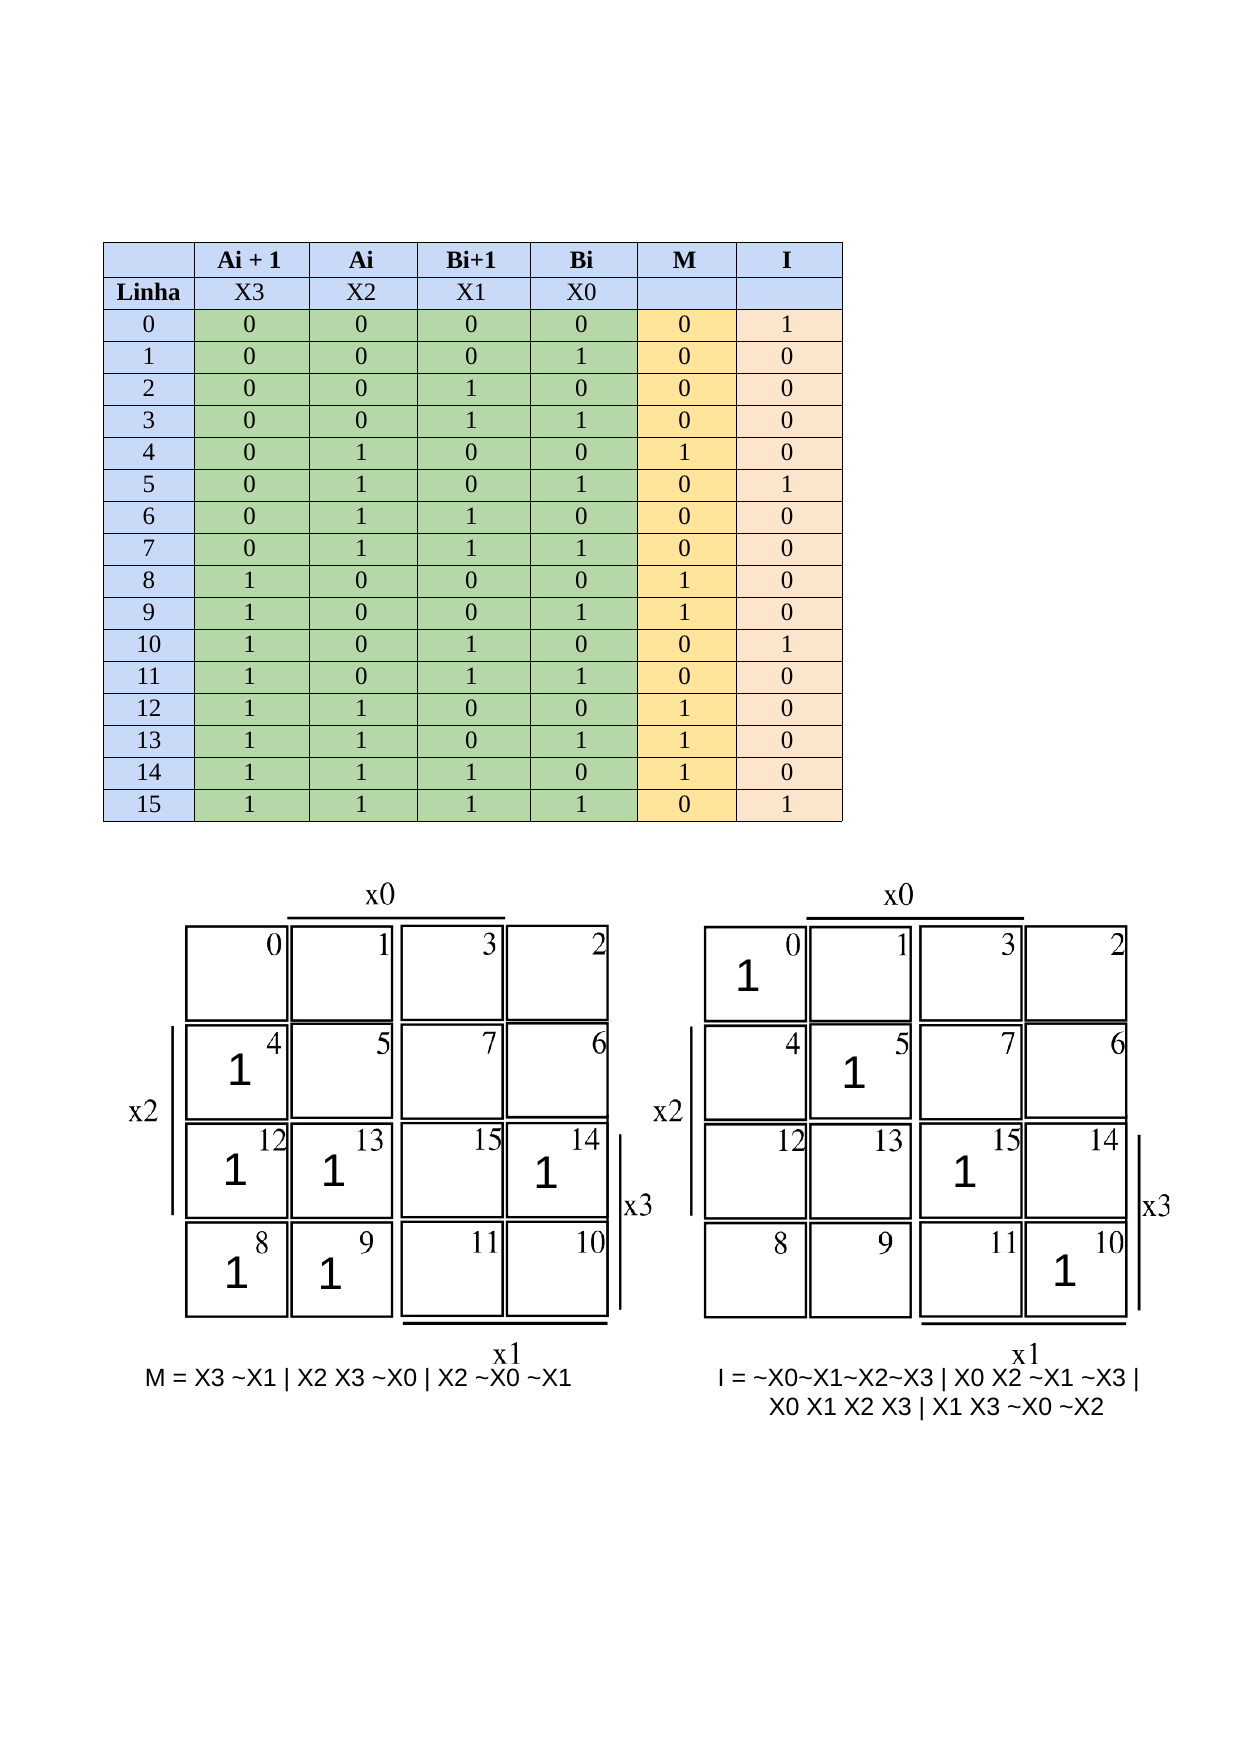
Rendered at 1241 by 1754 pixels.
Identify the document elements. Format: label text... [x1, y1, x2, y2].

text X0 X1 X2 X3 | X1 X3 ~X0 ~X2 [103, 1392, 1227, 1421]
table_cell 0 [531, 374, 637, 405]
table_cell 0 [418, 470, 530, 501]
table_cell 13 [104, 726, 194, 757]
table_cell 1 [418, 406, 530, 437]
table_cell 0 [310, 630, 417, 661]
table_cell 0 [195, 470, 309, 501]
picture [128, 882, 1170, 1364]
table_cell 0 [195, 310, 309, 341]
table_cell 11 [104, 662, 194, 693]
table_cell 0 [737, 438, 842, 469]
table_cell 1 [310, 726, 417, 757]
table_header [104, 243, 194, 277]
table_cell 1 [195, 758, 309, 789]
table_cell X2 [310, 278, 417, 309]
table_cell 0 [531, 694, 637, 725]
table_cell X3 [195, 278, 309, 309]
table_header Ai + 1 [195, 243, 309, 277]
table_cell 1 [310, 534, 417, 565]
table_cell Linha [104, 278, 194, 309]
table_cell 1 [310, 502, 417, 533]
table_cell 0 [310, 566, 417, 597]
table_cell 0 [531, 310, 637, 341]
table_cell 0 [737, 726, 842, 757]
table_cell 0 [418, 438, 530, 469]
table_cell 1 [195, 790, 309, 821]
table_cell 0 [638, 342, 736, 373]
table_cell 1 [638, 438, 736, 469]
table_cell 10 [104, 630, 194, 661]
table_header Bi+1 [418, 243, 530, 277]
table_cell 0 [310, 374, 417, 405]
table_cell 4 [104, 438, 194, 469]
table_cell 8 [104, 566, 194, 597]
table_cell 0 [418, 694, 530, 725]
table_cell 1 [310, 694, 417, 725]
table_cell 9 [104, 598, 194, 629]
table_cell 1 [531, 534, 637, 565]
table_cell 1 [195, 694, 309, 725]
table_cell 0 [737, 374, 842, 405]
table_cell 0 [638, 502, 736, 533]
table_cell 0 [531, 630, 637, 661]
table_cell 1 [418, 790, 530, 821]
table_header Bi [531, 243, 637, 277]
table_cell 0 [737, 342, 842, 373]
table_cell 0 [418, 566, 530, 597]
table_cell 0 [638, 790, 736, 821]
table_cell 1 [195, 630, 309, 661]
table_cell 0 [310, 310, 417, 341]
table_cell X1 [418, 278, 530, 309]
table_cell 0 [310, 406, 417, 437]
table_cell 1 [531, 406, 637, 437]
table_cell 0 [737, 406, 842, 437]
table_cell 1 [418, 534, 530, 565]
table_cell 0 [418, 598, 530, 629]
table_cell 0 [737, 758, 842, 789]
table_cell 1 [418, 374, 530, 405]
table_cell 1 [638, 598, 736, 629]
table_cell 15 [104, 790, 194, 821]
text M = X3 ~X1 | X2 X3 ~X0 | X2 ~X0 ~X1 I = ~X0~X1~X2~X3 | X0 X2 ~X1 ~X3 | [103, 1363, 1227, 1392]
table_cell 0 [418, 726, 530, 757]
table_cell 0 [531, 758, 637, 789]
table_cell 1 [531, 342, 637, 373]
table_cell 2 [104, 374, 194, 405]
table_cell 0 [737, 694, 842, 725]
table_cell 0 [737, 662, 842, 693]
table_cell 7 [104, 534, 194, 565]
table_cell 0 [638, 310, 736, 341]
table_header I [737, 243, 842, 277]
table_cell [737, 278, 842, 309]
table_cell 5 [104, 470, 194, 501]
table_cell 0 [195, 438, 309, 469]
table_cell 1 [531, 726, 637, 757]
table_cell 1 [310, 438, 417, 469]
table_cell 1 [638, 566, 736, 597]
table_cell 1 [531, 598, 637, 629]
table_cell 1 [195, 566, 309, 597]
table_cell 0 [737, 502, 842, 533]
table_cell 0 [418, 310, 530, 341]
table_cell 1 [737, 790, 842, 821]
table_cell 1 [195, 662, 309, 693]
table_cell 1 [737, 310, 842, 341]
table_cell 0 [737, 534, 842, 565]
table_cell 0 [638, 534, 736, 565]
table_cell 0 [737, 598, 842, 629]
table_cell 3 [104, 406, 194, 437]
table_cell 0 [638, 406, 736, 437]
table_cell 0 [638, 374, 736, 405]
table_cell 1 [638, 694, 736, 725]
table_cell 1 [195, 726, 309, 757]
table_cell 1 [310, 470, 417, 501]
table_cell 1 [195, 598, 309, 629]
table_cell 0 [195, 374, 309, 405]
table_cell 0 [638, 630, 736, 661]
table_cell 1 [737, 470, 842, 501]
table_cell 0 [195, 342, 309, 373]
table_cell 6 [104, 502, 194, 533]
table_cell 1 [638, 758, 736, 789]
table_cell 1 [418, 662, 530, 693]
table_cell 0 [310, 342, 417, 373]
table_cell 0 [310, 662, 417, 693]
table_cell 1 [418, 630, 530, 661]
table_cell 0 [531, 566, 637, 597]
table_cell 1 [531, 662, 637, 693]
table_header Ai [310, 243, 417, 277]
table_cell 0 [638, 662, 736, 693]
table_cell 0 [104, 310, 194, 341]
table_cell 0 [310, 598, 417, 629]
table_cell 14 [104, 758, 194, 789]
table_cell 0 [195, 502, 309, 533]
table_cell [638, 278, 736, 309]
table_cell 0 [195, 406, 309, 437]
table_cell 0 [531, 502, 637, 533]
table_cell 0 [638, 470, 736, 501]
table_cell 0 [531, 438, 637, 469]
table_cell 1 [531, 470, 637, 501]
table_cell 0 [195, 534, 309, 565]
table_cell 0 [737, 566, 842, 597]
table_cell 0 [418, 342, 530, 373]
table_cell 1 [310, 758, 417, 789]
table_cell 1 [418, 502, 530, 533]
table_cell 1 [638, 726, 736, 757]
table_cell 1 [418, 758, 530, 789]
table_header M [638, 243, 736, 277]
table_cell 1 [104, 342, 194, 373]
table_cell 12 [104, 694, 194, 725]
table_cell 1 [310, 790, 417, 821]
table_cell X0 [531, 278, 637, 309]
table_cell 1 [531, 790, 637, 821]
table_cell 1 [737, 630, 842, 661]
